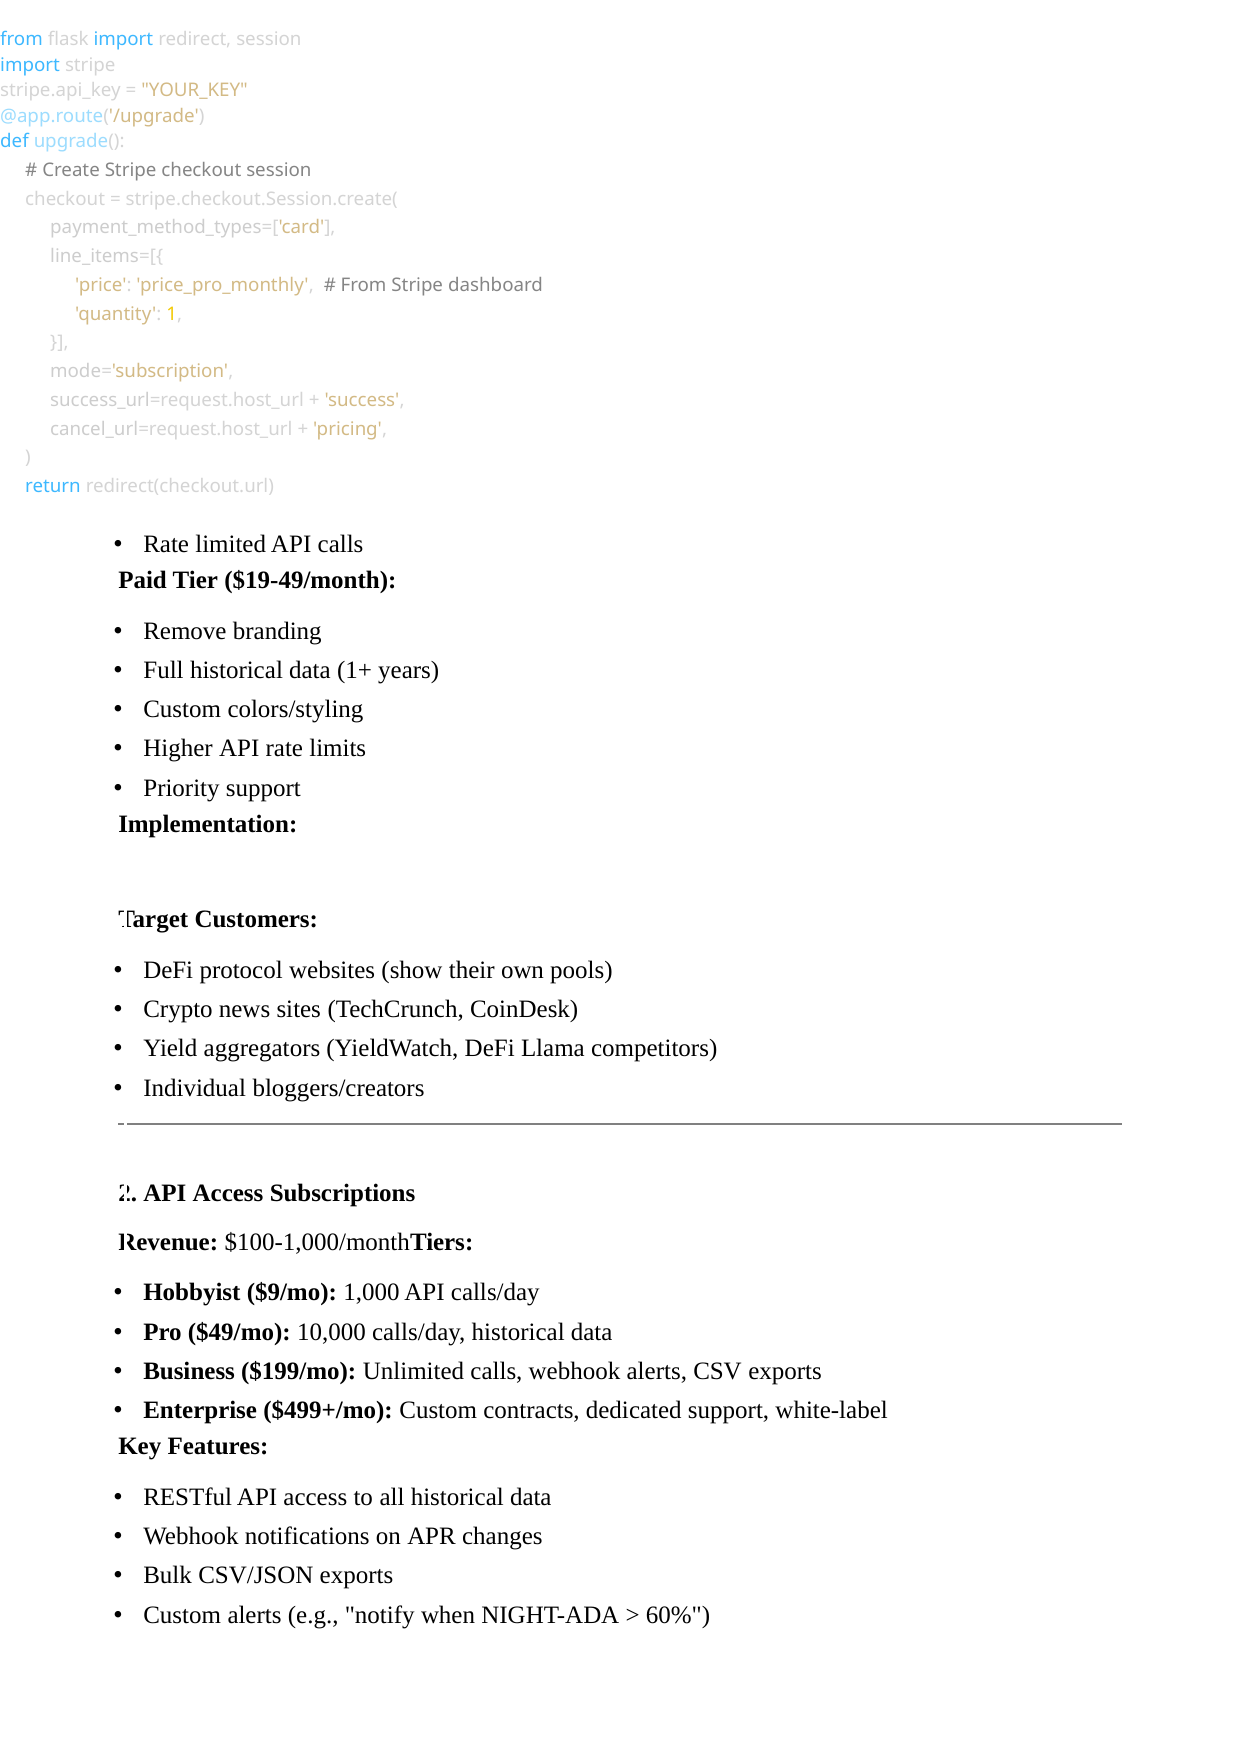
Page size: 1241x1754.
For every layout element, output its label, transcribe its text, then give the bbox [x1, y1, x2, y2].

text success_url=request.host_url + 'success', [0, 383, 789, 412]
list Individual bloggers/creators [127, 1073, 1122, 1101]
list Bulk CSV/JSON exports [118, 1561, 1122, 1589]
list Higher API rate limits [118, 733, 1122, 762]
text }], [0, 326, 789, 354]
list Webhook notifications on APR changes [118, 1521, 1122, 1550]
text Target Customers: [127, 904, 1122, 933]
text Revenue: $100-1,000/monthTiers: [127, 1227, 1122, 1255]
text Paid Tier ($19-49/month): [118, 565, 1122, 594]
list Custom alerts (e.g., "notify when NIGHT-ADA > 60%") [118, 1600, 1122, 1628]
text cancel_url=request.host_url + 'pricing', [0, 412, 789, 441]
subtitle 2. API Access Subscriptions 💎 [127, 1178, 1122, 1207]
list Business ($199/mo): Unlimited calls, webhook alerts, CSV exports [118, 1356, 1122, 1384]
list Remove branding [118, 616, 1122, 644]
list Full historical data (1+ years) [118, 655, 1122, 684]
text Implementation: [118, 809, 1122, 838]
text @app.route('/upgrade') [0, 102, 789, 128]
text mode='subscription', [0, 354, 789, 383]
text return redirect(checkout.url) [0, 469, 789, 498]
text stripe.api_key = "YOUR_KEY" [0, 77, 789, 102]
text # Create Stripe checkout session [0, 153, 789, 182]
list 30-day history only [789, 450, 1122, 479]
text checkout = stripe.checkout.Session.create( [0, 182, 789, 211]
subtitle 1. Freemium Widget Embedding 🎯 START HERE [789, 312, 1122, 341]
text ) [0, 441, 789, 469]
list Rate limited API calls [118, 529, 1122, 558]
list "Powered by DeFi APR Tracker" branding [789, 489, 1122, 518]
text from flask import redirect, session [0, 26, 789, 51]
text 'quantity': 1, [0, 297, 789, 326]
text Key Features: [118, 1431, 1122, 1460]
text # Add to app.py [567, 0, 789, 26]
list Basic iframe embed [789, 411, 1122, 440]
list Yield aggregators (YieldWatch, DeFi Llama competitors) [127, 1033, 1122, 1062]
text import stripe [0, 51, 789, 77]
list Crypto news sites (TechCrunch, CoinDesk) [127, 994, 1122, 1023]
text payment_method_types=['card'], [0, 211, 789, 239]
text Revenue: $50-500/month initiallyFree Tier: [789, 360, 1122, 389]
list Priority support [118, 773, 1122, 802]
text def upgrade(): [0, 128, 789, 153]
text line_items=[{ [0, 239, 789, 268]
list Hobbyist ($9/mo): 1,000 API calls/day [118, 1277, 1122, 1306]
subtitle Tier 1: Quick Wins (0-3 months) [789, 232, 1122, 266]
list Custom colors/styling [118, 694, 1122, 723]
text 'price': 'price_pro_monthly', # From Stripe dashboard [0, 268, 789, 297]
list DeFi protocol websites (show their own pools) [127, 955, 1122, 984]
list Pro ($49/mo): 10,000 calls/day, historical data [118, 1317, 1122, 1345]
text Defi Tracker – Road to Profit 💰 Revenue Models (Ranked by Effort/Reward) [789, 118, 1122, 204]
list RESTful API access to all historical data [118, 1482, 1122, 1511]
list Enterprise ($499+/mo): Custom contracts, dedicated support, white-label [118, 1395, 1122, 1424]
